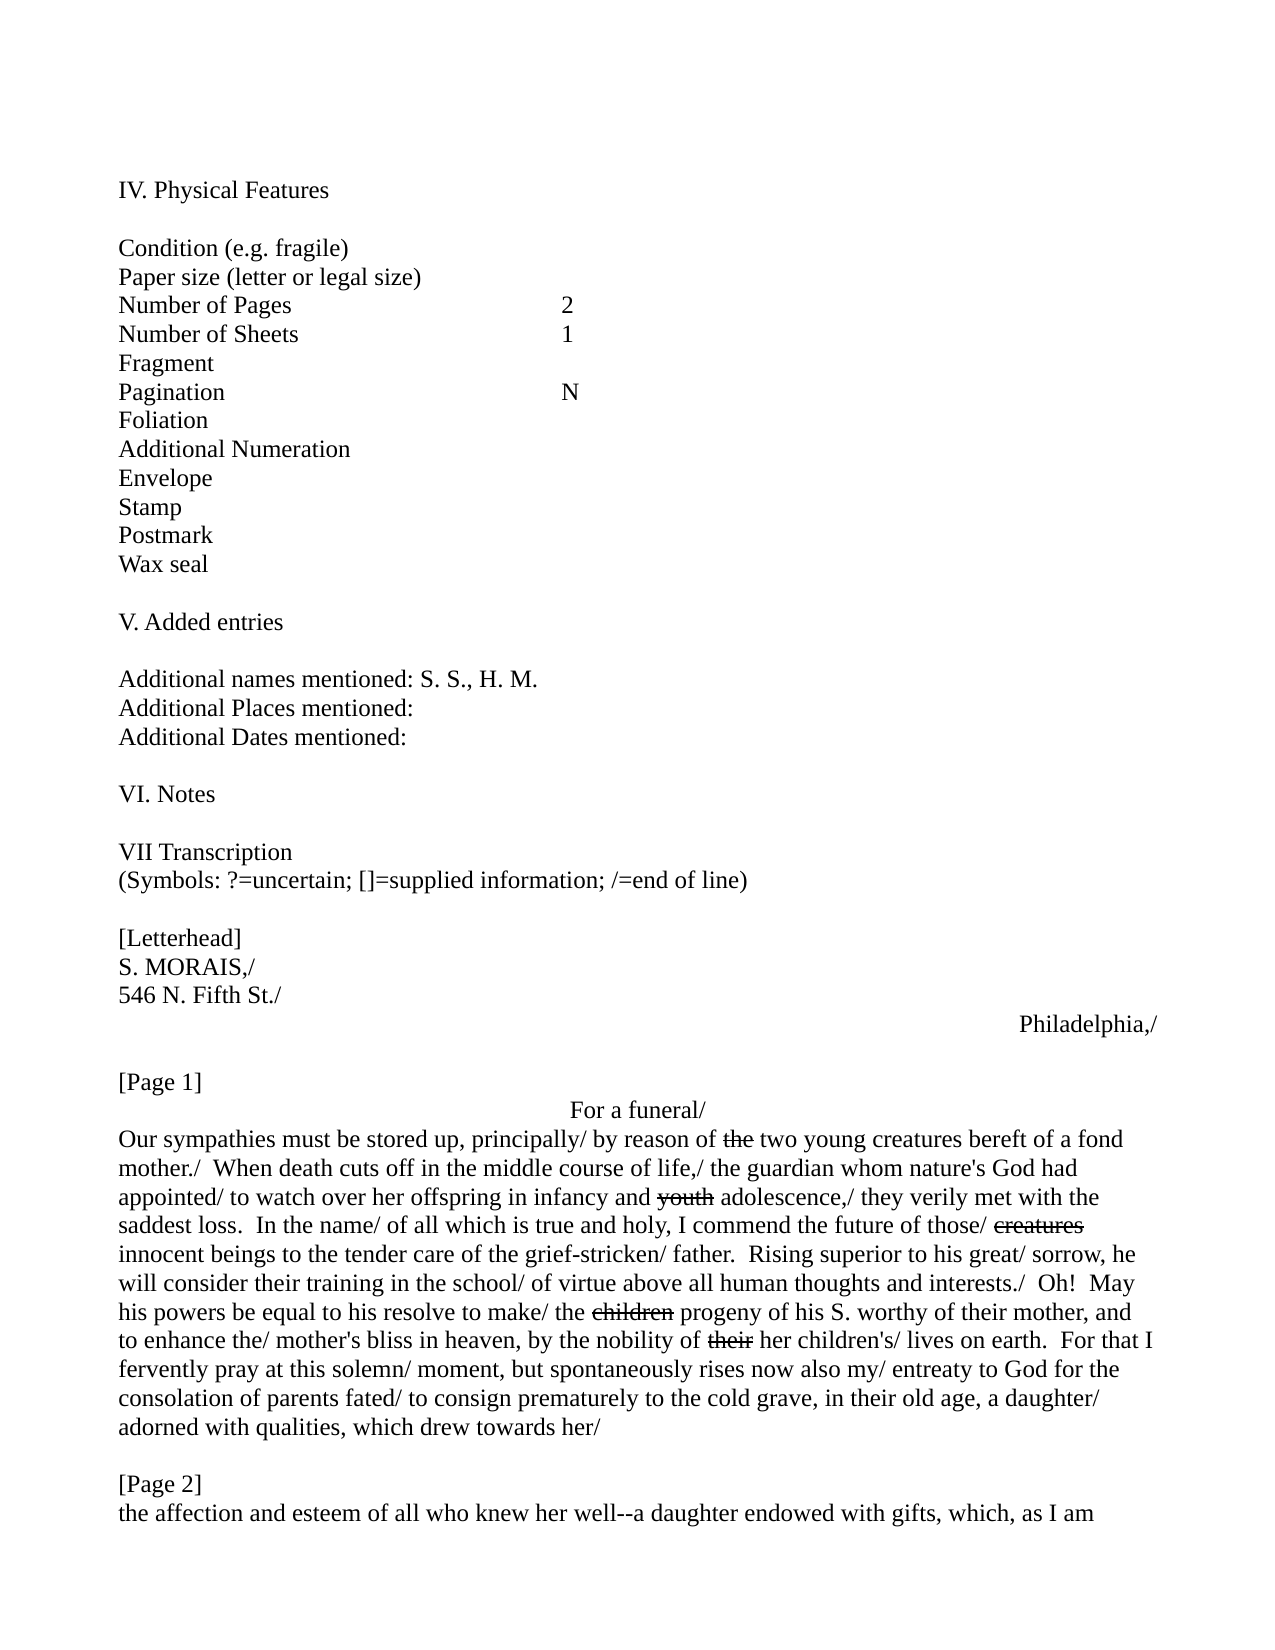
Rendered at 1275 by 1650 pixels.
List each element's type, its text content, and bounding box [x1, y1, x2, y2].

text Additional names mentioned: S. S., H. M. [118, 664, 1157, 693]
text Foliation [118, 406, 1157, 434]
text [Letterhead] [118, 923, 1157, 952]
text 546 N. Fifth St./ [118, 981, 1157, 1009]
text (Symbols: ?=uncertain; []=supplied information; /=end of line) [118, 866, 1157, 894]
text Number of Pages 2 [118, 291, 1157, 319]
text [Page 1] [118, 1067, 1157, 1096]
text Additional Places mentioned: [118, 693, 1157, 722]
text Number of Sheets 1 [118, 319, 1157, 348]
text Philadelphia,/ [118, 1009, 1157, 1038]
text For a funeral/ [118, 1096, 1157, 1124]
text Wax seal [118, 549, 1157, 578]
text Pagination N [118, 377, 1157, 406]
text S. MORAIS,/ [118, 952, 1157, 981]
text V. Added entries [118, 607, 1157, 636]
text the affection and esteem of all who knew her well--a daughter endowed with gifts, which, as I am [118, 1498, 1157, 1527]
text [Page 2] [118, 1469, 1157, 1498]
text Fragment [118, 348, 1157, 377]
text Our sympathies must be stored up, principally/ by reason of the two young creatures bereft of a fond mother./ When death cuts off in the middle course of life,/ the guardian whom nature's God had appointed/ to watch over her offspring in infancy and youth adolescence,/ they verily met with the saddest loss. In the name/ of all which is true and holy, I commend the future of those/ creatures innocent beings to the tender care of the grief-stricken/ father. Rising superior to his great/ sorrow, he will consider their training in the school/ of virtue above all human thoughts and interests./ Oh! May his powers be equal to his resolve to make/ the children progeny of his S. worthy of their mother, and to enhance the/ mother's bliss in heaven, by the nobility of their her children's/ lives on earth. For that I fervently pray at this solemn/ moment, but spontaneously rises now also my/ entreaty to God for the consolation of parents fated/ to consign prematurely to the cold grave, in their old age, a daughter/ adorned with qualities, which drew towards her/ [118, 1124, 1157, 1441]
text Envelope [118, 463, 1157, 492]
text Additional Dates mentioned: [118, 722, 1157, 751]
text Paper size (letter or legal size) [118, 262, 1157, 291]
text Additional Numeration [118, 434, 1157, 463]
text VI. Notes [118, 779, 1157, 808]
text Condition (e.g. fragile) [118, 233, 1157, 262]
text VII Transcription [118, 837, 1157, 866]
text Stamp [118, 492, 1157, 521]
text Postma rk [118, 521, 1157, 549]
text IV. Physical Features [118, 176, 1157, 204]
